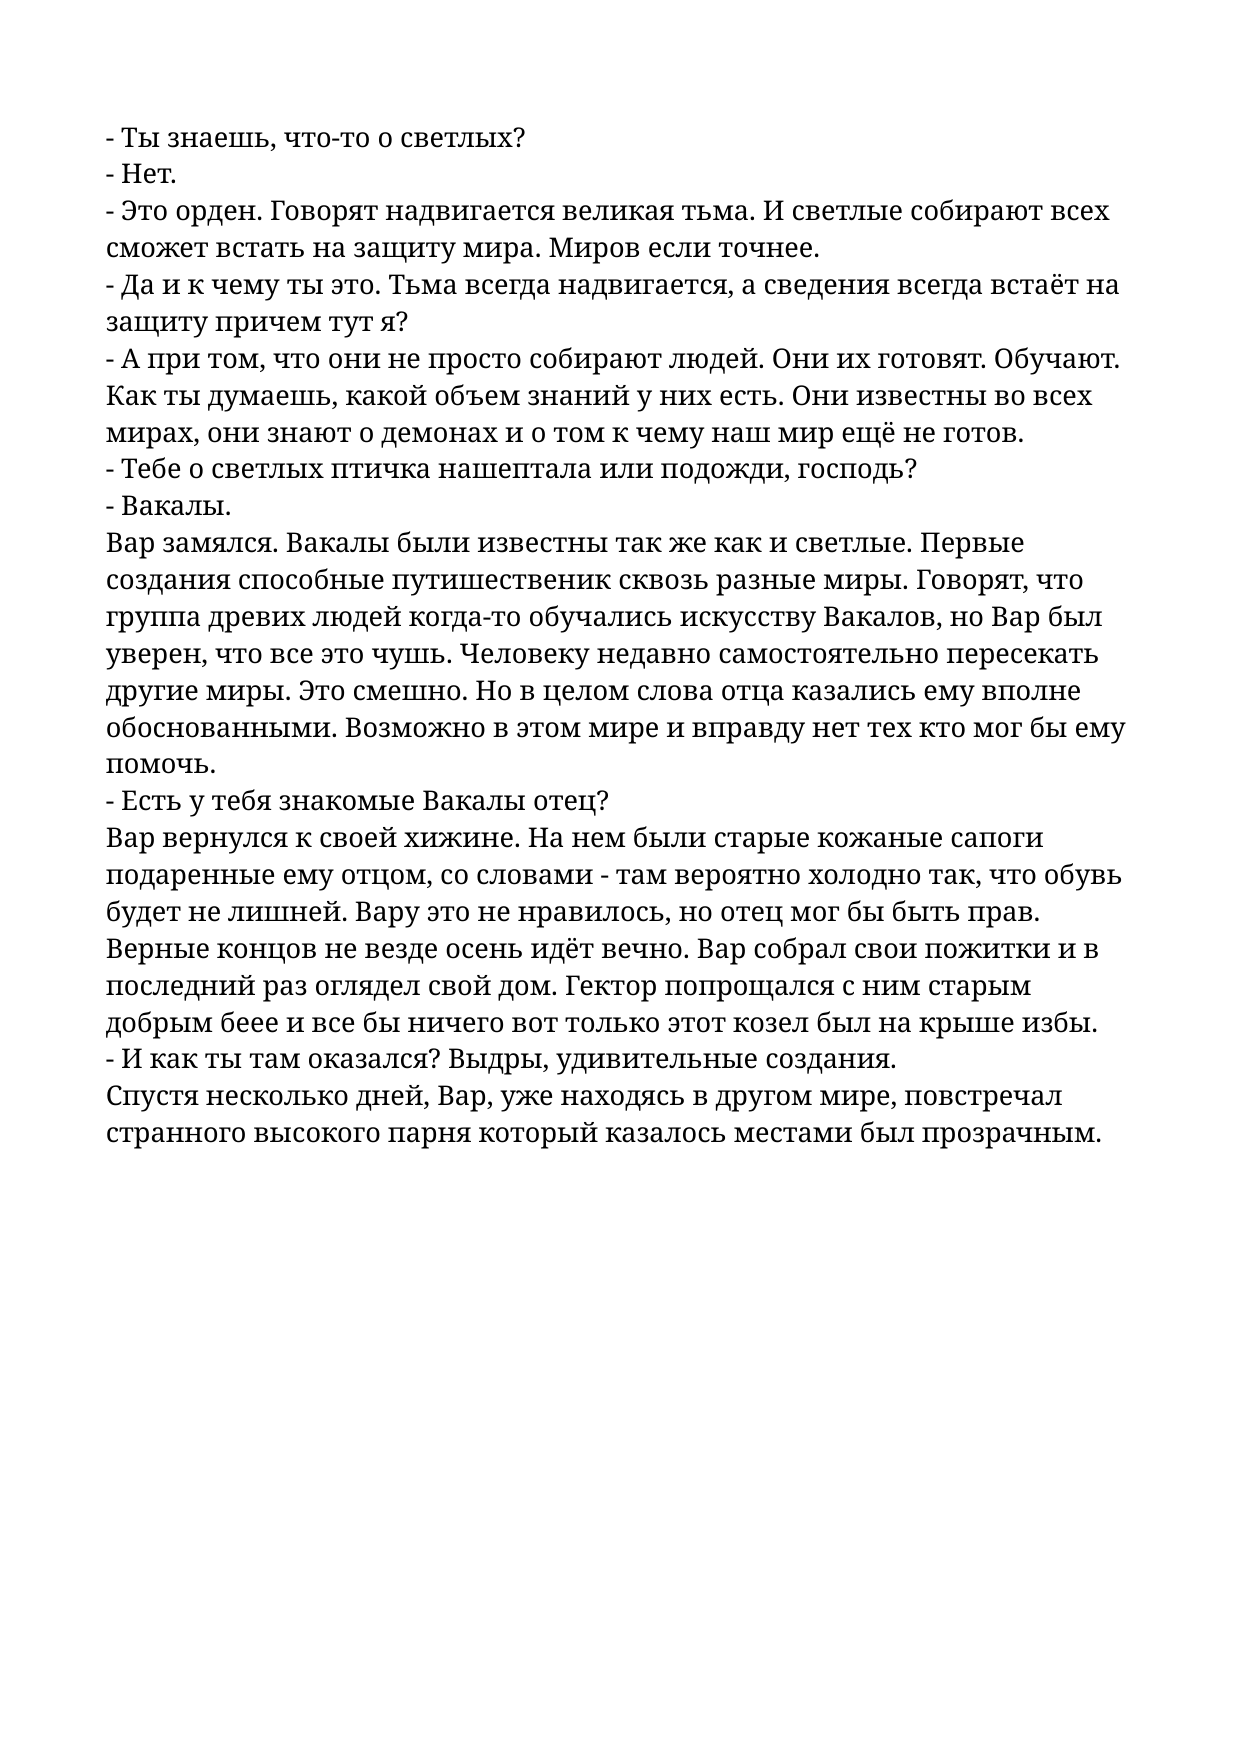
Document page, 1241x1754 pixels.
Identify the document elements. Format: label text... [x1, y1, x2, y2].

text - Ты знаешь, что-то о светлых? - Нет. - Это орден. Говорят надвигается великая тьма. И светлые собирают всех сможет встать на защиту мира. Миров если точнее. - Да и к чему ты это. Тьма всегда надвигается, а сведения всегда встаёт на защиту причем тут я? - А при том, что они не просто собирают людей. Они их готовят. Обучают. Как ты думаешь, какой объем знаний у них есть. Они известны во всех мирах, они знают о демонах и о том к чему наш мир ещё не готов. - Тебе о светлых птичка нашептала или подожди, господь? - Вакалы. Вар замялся. Вакалы были известны так же как и светлые. Первые создания способные путишественик сквозь разные миры. Говорят, что группа древих людей когда-то обучались искусству Вакалов, но Вар был уверен, что все это чушь. Человеку недавно самостоятельно пересекать другие миры. Это смешно. Но в целом слова отца казались ему вполне обоснованными. Возможно в этом мире и вправду нет тех кто мог бы ему помочь. - Есть у тебя знакомые Вакалы отец? Вар вернулся к своей хижине. На нем были старые кожаные сапоги подаренные ему отцом, со словами - там вероятно холодно так, что обувь будет не лишней. Вару это не нравилось, но отец мог бы быть прав. Верные концов не везде осень идёт вечно. Вар собрал свои пожитки и в последний раз оглядел свой дом. Гектор попрощался с ним старым добрым беее и все бы ничего вот только этот козел был на крыше избы. - И как ты там оказался? Выдры, удивительные создания. Спустя несколько дней, Вар, уже находясь в другом мире, повстречал странного высокого парня который казалось местами был прозрачным. [106, 118, 1137, 1151]
